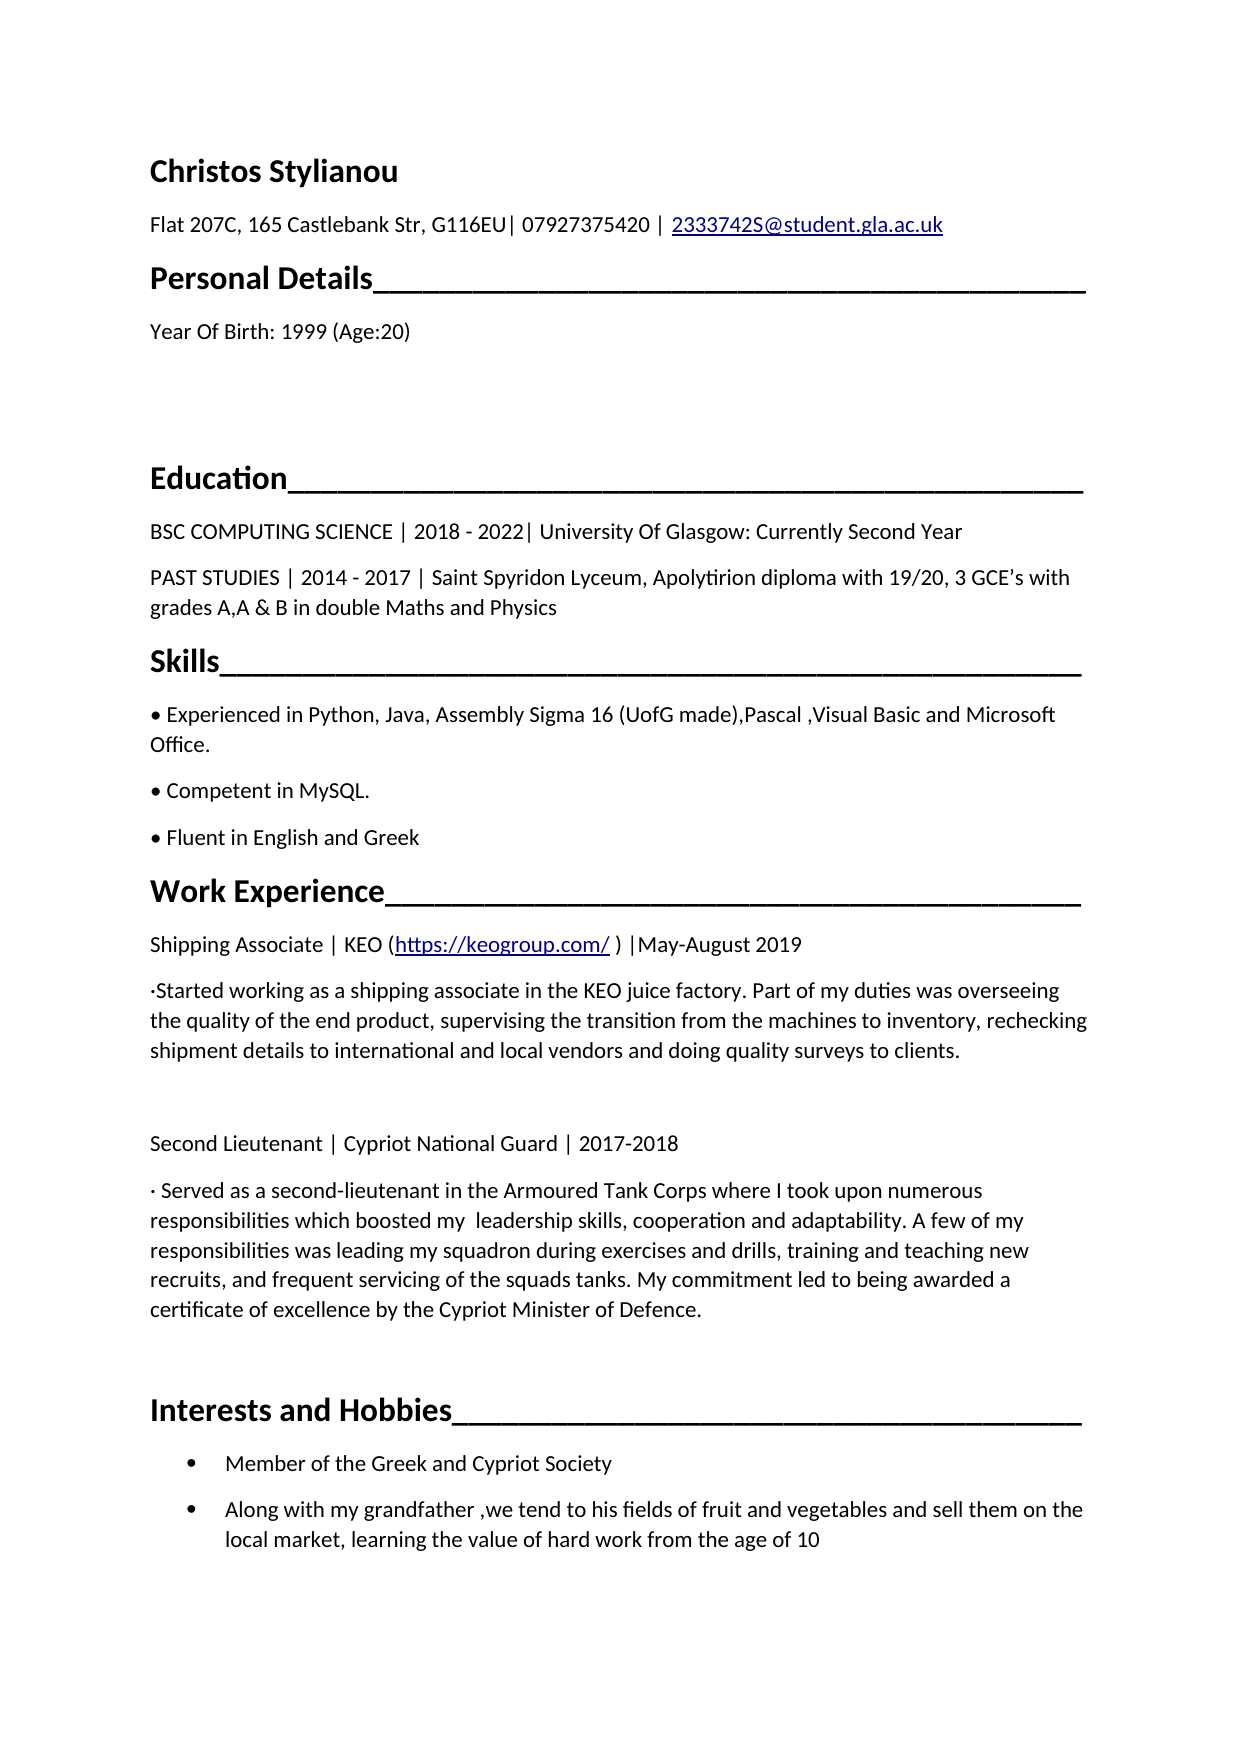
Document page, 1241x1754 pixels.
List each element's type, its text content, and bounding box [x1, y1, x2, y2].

list Along with my grandfather ,we tend to his fields of fruit and vegetables and sell them on the local market, learning the value of hard work from the age of 10 [187, 1495, 1090, 1553]
text BSC COMPUTING SCIENCE | 2018 - 2022| University Of Glasgow: Currently Second Year [150, 517, 1090, 545]
text Skills____________________________________________________ [150, 640, 1090, 681]
text Christos Stylianou [150, 150, 1090, 191]
text Education________________________________________________ [150, 457, 1090, 497]
text Personal Details___________________________________________ [150, 257, 1090, 297]
text · Served as a second-lieutenant in the Armoured Tank Corps where I took upon numerous responsibilities which boosted my leadership skills, cooperation and adaptability. A few of my responsibilities was leading my squadron during exercises and drills, training and teaching new recruits, and frequent servicing of the squads tanks. My commitment led to being awarded a certificate of excellence by the Cypriot Minister of Defence. [150, 1176, 1090, 1323]
text Shipping Associate | KEO (https://keogroup.com/ ) |May-August 2019 [150, 930, 1090, 958]
text Work Experience__________________________________________ [150, 870, 1090, 910]
list Member of the Greek and Cypriot Society [187, 1449, 1090, 1477]
text ·Started working as a shipping associate in the KEO juice factory. Part of my duties was overseeing the quality of the end product, supervising the transition from the machines to inventory, rechecking shipment details to international and local vendors and doing quality surveys to clients. [150, 976, 1090, 1064]
text Interests and Hobbies______________________________________ [150, 1389, 1090, 1429]
text Year Of Birth: 1999 (Age:20) [150, 317, 1090, 345]
text Second Lieutenant | Cypriot National Guard | 2017-2018 [150, 1129, 1090, 1157]
text • Competent in MySQL. [150, 777, 1090, 804]
text PAST STUDIES | 2014 - 2017 | Saint Spyridon Lyceum, Apolytirion diploma with 19/20, 3 GCE’s with grades A,A & B in double Maths and Physics [150, 563, 1090, 621]
text • Fluent in English and Greek [150, 823, 1090, 851]
text • Experienced in Python, Java, Assembly Sigma 16 (UofG made),Pascal ,Visual Basic and Microsoft Office. [150, 700, 1090, 758]
text Flat 207C, 165 Castlebank Str, G116EU| 07927375420 | 2333742S@student.gla.ac.uk [150, 210, 1090, 238]
